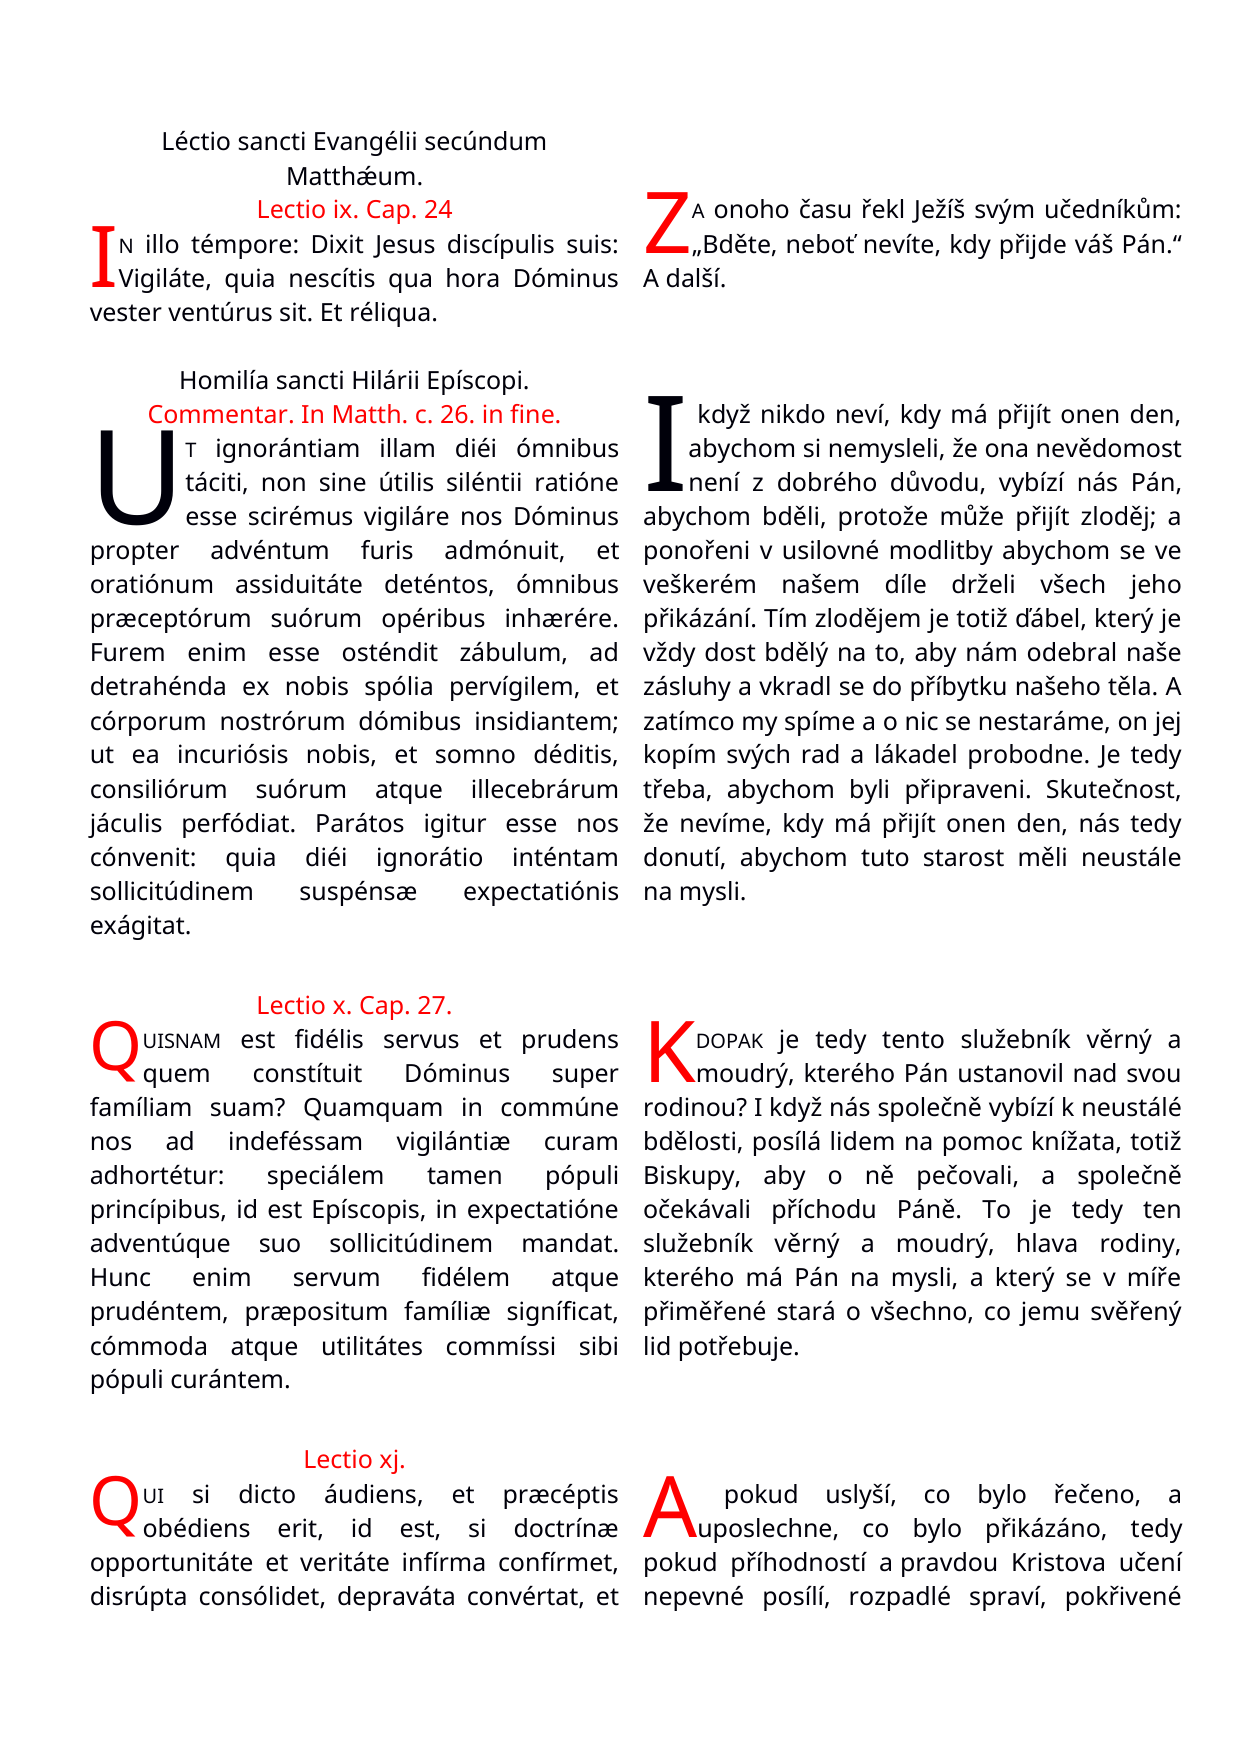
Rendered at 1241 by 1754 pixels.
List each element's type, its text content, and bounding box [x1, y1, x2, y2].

table_cell Za onoho času řekl Ježíš svým učedníkům: „Bděte, neboť nevíte, kdy přijde váš Pán.“ A další. I když nikdo neví, kdy má přijít onen den, abychom si nemysleli, že ona nevědomost není z dobrého důvodu, vybízí nás Pán, abychom bděli, protože může přijít zloděj; a ponořeni v usilovné modlitby abychom se ve veškerém našem díle drželi všech jeho přikázání. Tím zlodějem je totiž ďábel, který je vždy dost bdělý na to, aby nám odebral naše zásluhy a vkradl se do příbytku našeho těla. A zatímco my spíme a o nic se nestaráme, on jej kopím svých rad a lákadel probodne. Je tedy třeba, abychom byli připraveni. Skutečnost, že nevíme, kdy má přijít onen den, nás tedy donutí, abychom tuto starost měli neustále na mysli. [631, 118, 1194, 982]
table_cell Lectio x. Cap. 27. Quisnam est fidélis servus et prudens quem constítuit Dóminus super famíliam suam? Quamquam in commúne nos ad indeféssam vigilántiæ curam adhortétur: speciálem tamen pópuli princípibus, id est Epíscopis, in expectatióne adventúque suo sollicitúdinem mandat. Hunc enim servum fidélem atque prudéntem, præpositum famíliæ signíficat, cómmoda atque utilitátes commíssi sibi pópuli curántem. [78, 982, 631, 1436]
table_cell In III. Nocturno Léctio sancti Evangélii secúndum Matthǽum. Lectio ix. Cap. 24 In illo témpore: Dixit Jesus discípulis suis: Vigiláte, quia nescítis qua hora Dóminus vester ventúrus sit. Et réliqua. Homilía sancti Hilárii Epíscopi. Commentar. In Matth. c. 26. in fine. Ut ignorántiam illam diéi ómnibus táciti, non sine útilis siléntii ratióne esse scirémus vigiláre nos Dóminus propter advéntum furis admónuit, et oratiónum assiduitáte deténtos, ómnibus præceptórum suórum opéribus inhærére. Furem enim esse osténdit zábulum, ad detrahénda ex nobis spólia pervígilem, et córporum nostrórum dómibus insidiantem; ut ea incuriósis nobis, et somno déditis, consiliórum suórum atque illecebrárum jáculis perfódiat. Parátos igitur esse nos cónvenit: quia diéi ignorátio inténtam sollicitúdinem suspénsæ expectatiónis exágitat. [78, 118, 631, 982]
table_cell A pokud uslyší, co bylo řečeno, a uposlechne, co bylo přikázáno, tedy pokud příhodností a prav­dou Kristova učení nepevné posílí, rozpadlé spraví, pokřivené [631, 1436, 1194, 1618]
table_cell Lectio xj. Qui si dicto áudiens, et præcéptis obédiens erit, id est, si doctrínæ opportunitáte et veritáte infírma confírmet, disrúpta consólidet, depraváta convértat, et [78, 1436, 631, 1618]
table_cell Kdopak je tedy tento služebník věrný a moudrý, kterého Pán ustanovil nad svou rodinou? I když nás společně vybízí k neustálé bdělosti, posílá lidem na pomoc knížata, totiž Biskupy, aby o ně pečovali, a společně očekávali příchodu Páně. To je tedy ten služebník věrný a moudrý, hlava rodiny, kterého má Pán na mysli, a který se v míře přiměřené stará o všechno, co jemu svěřený lid potřebuje. [631, 982, 1194, 1436]
